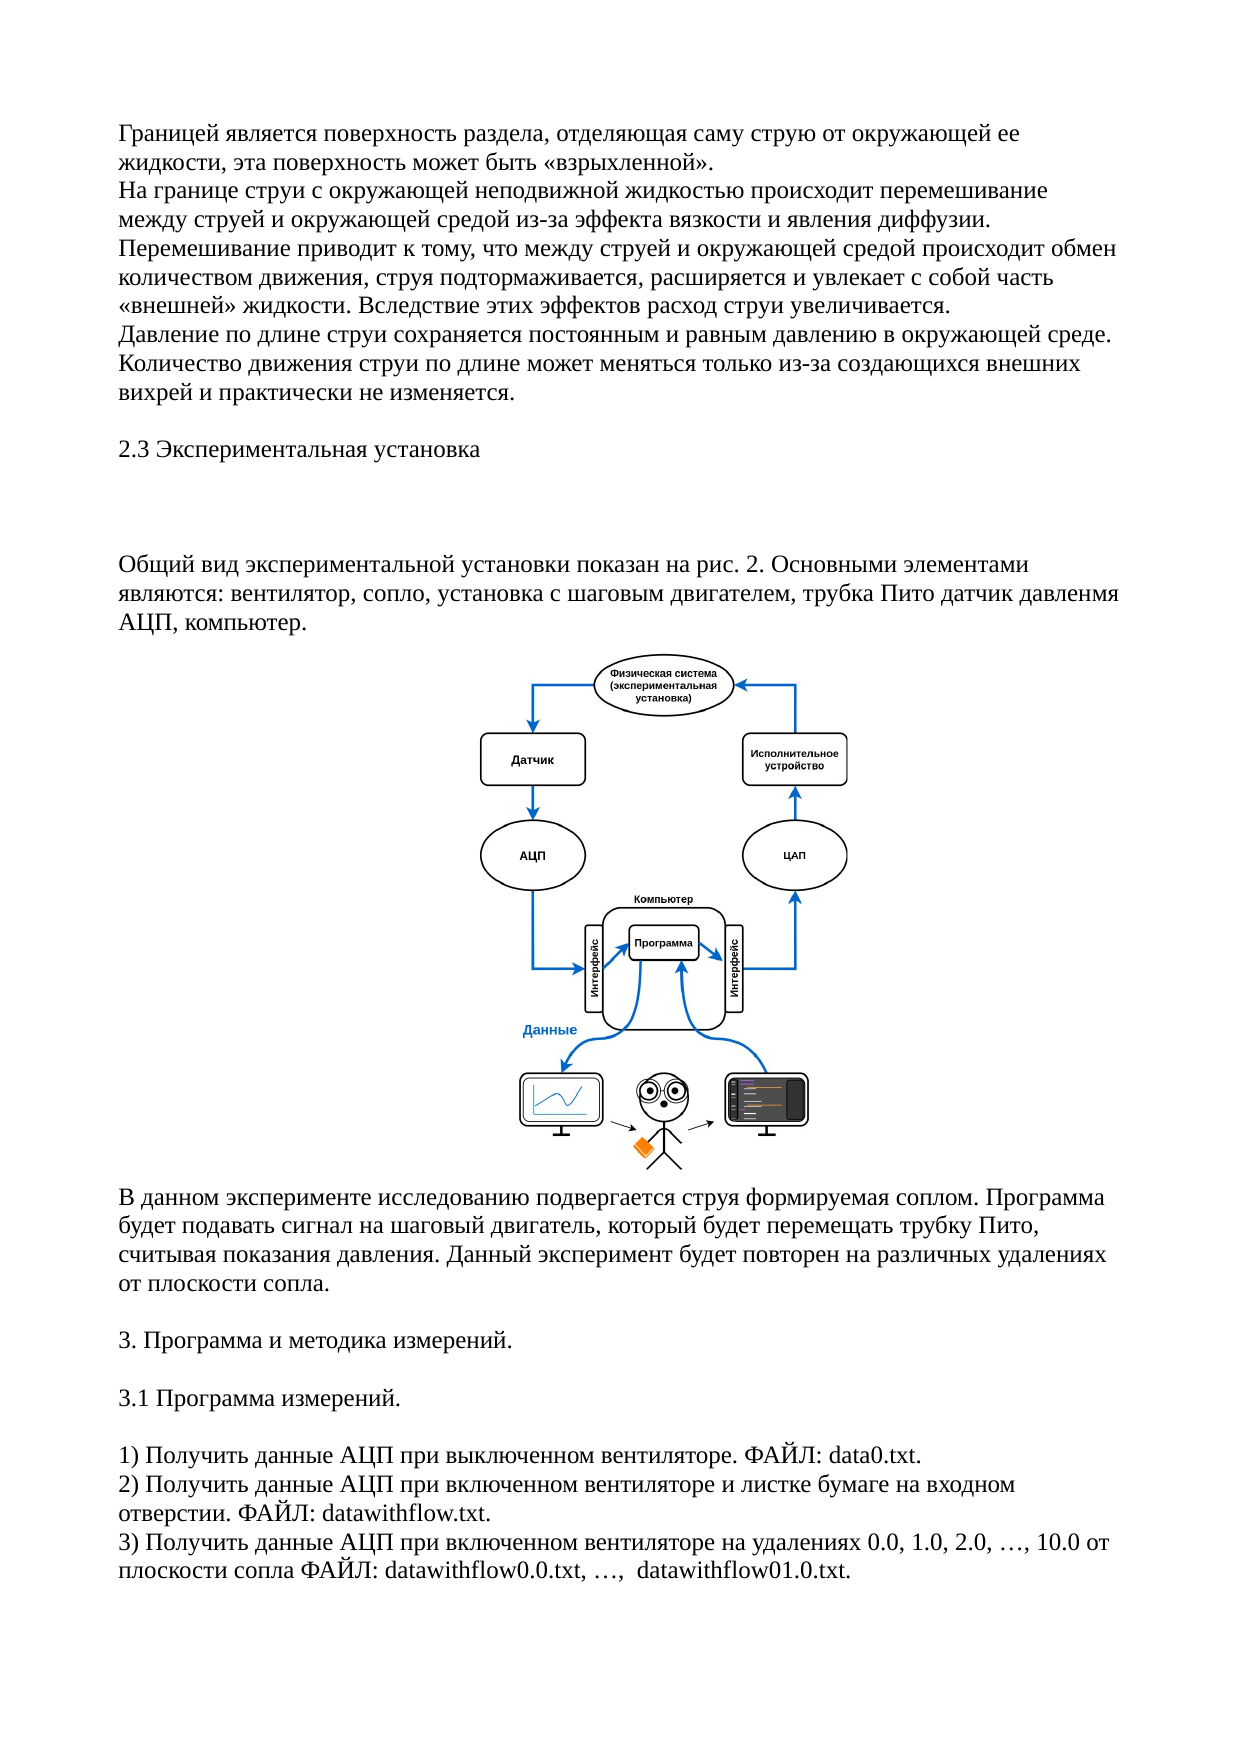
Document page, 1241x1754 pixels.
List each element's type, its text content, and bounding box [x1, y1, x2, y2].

text 3.1 Программа измерений. [118, 1383, 1122, 1412]
text В данном эксперименте исследованию подвергается струя формируемая соплом. Программа будет подавать сигнал на шаговый двигатель, который будет перемещать трубку Пито, считывая показания давления. Данный эксперимент будет повторен на различных удалениях от плоскости сопла. [118, 1182, 1122, 1297]
text Общий вид экспериментальной установки показан на рис. 2. Основными элементами являются: вентилятор, сопло, установка с шаговым двигателем, трубка Пито датчик давленмя АЦП, компьютер. [118, 549, 1122, 636]
text 3. Программа и методика измерений. [118, 1326, 1122, 1354]
text 3) Получить данные АЦП при включенном вентиляторе на удалениях 0.0, 1.0, 2.0, …, 10.0 от плоскости сопла ФАЙЛ: datawithflow0.0.txt, …, datawithflow01.0.txt. [118, 1527, 1122, 1584]
text 1) Получить данные АЦП при выключенном вентиляторе. ФАЙЛ: data0.txt. [118, 1441, 1122, 1469]
text Границей является поверхность раздела, отделяющая саму струю от окружающей ее жидкости, эта поверхность может быть «взрыхленной». [118, 118, 1122, 176]
text 2) Получить данные АЦП при включенном вентиляторе и листке бумаге на входном отверстии. ФАЙЛ: datawithflow.txt. [118, 1469, 1122, 1527]
text Давление по длине струи сохраняется постоянным и равным давлению в окружающей среде. Количество движения струи по длине может меняться только из-за создающихся внешних вихрей и практически не изменяется. [118, 319, 1122, 406]
picture [479, 653, 848, 1171]
text 2.3 Экспериментальная установка [118, 434, 1122, 463]
text На границе струи с окружающей неподвижной жидкостью происходит перемешивание между струей и окружающей средой из-за эффекта вязкости и явления диффузии. Перемешивание приводит к тому, что между струей и окружающей средой происходит обмен количеством движения, струя подтормаживается, расширяется и увлекает с собой часть «внешней» жидкости. Вследствие этих эффектов расход струи увеличивается. [118, 176, 1122, 319]
